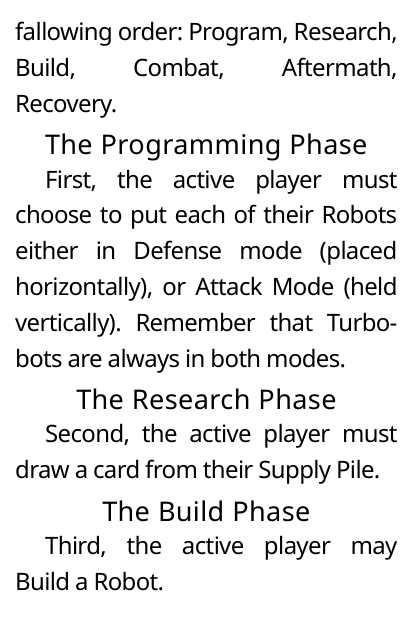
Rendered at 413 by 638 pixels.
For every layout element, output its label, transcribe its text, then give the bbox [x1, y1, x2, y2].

subtitle The Programming Phase [15, 126, 397, 162]
subtitle The Research Phase [15, 380, 397, 417]
text First, the active player must choose to put each of their Robots either in Defense mode (placed horizontally), or Attack Mode (held vertically). Remember that Turbo-bots are always in both modes. [15, 162, 397, 374]
text fallowing order: Program, Research, Build, Combat, Aftermath, Recovery. [15, 15, 397, 119]
subtitle The Build Phase [15, 492, 397, 529]
text Second, the active player must draw a card from their Supply Pile. [15, 417, 397, 486]
text Third, the active player may Build a Robot. [15, 529, 397, 597]
